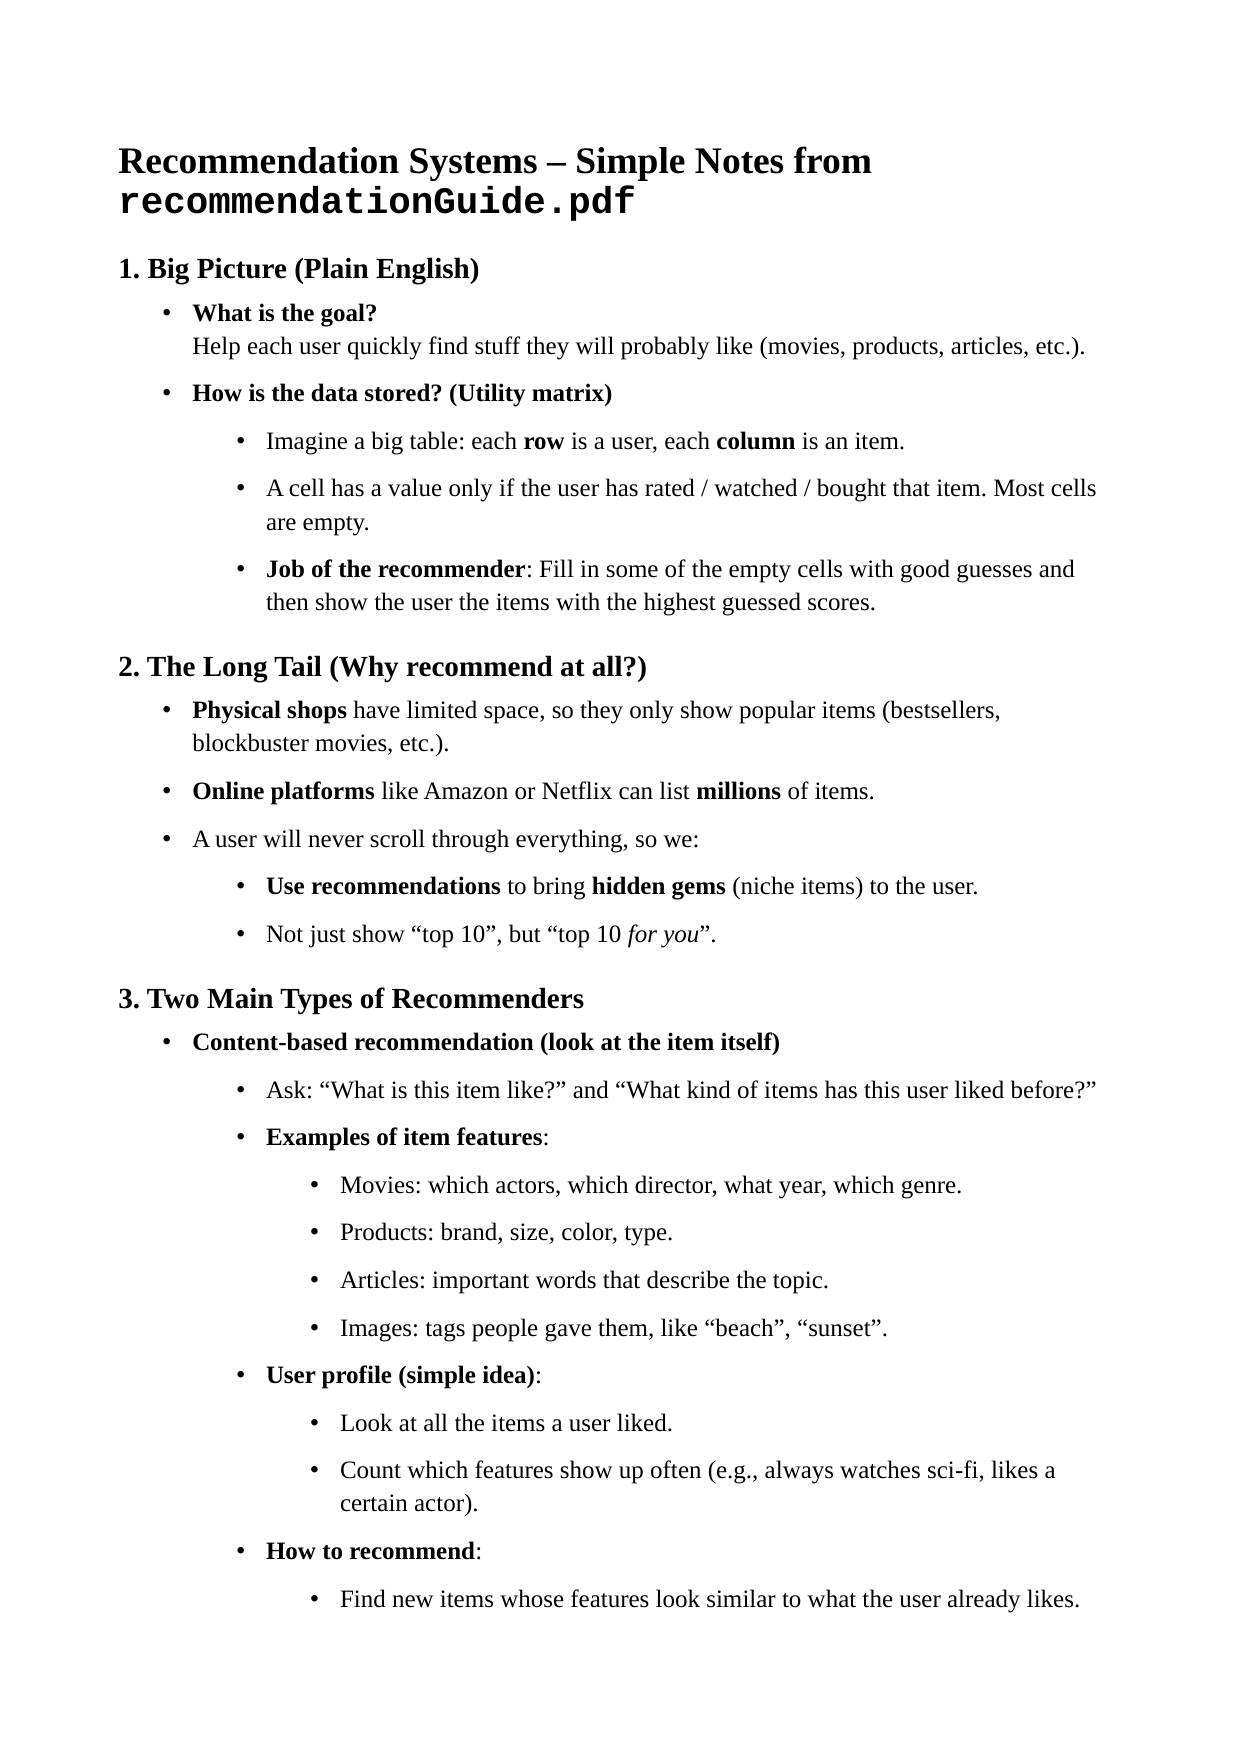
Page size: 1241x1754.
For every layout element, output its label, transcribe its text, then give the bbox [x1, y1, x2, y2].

list Products: brand, size, color, type. [310, 1217, 1122, 1246]
list Use recommendations to bring hidden gems (niche items) to the user. [236, 871, 1122, 900]
list Movies: which actors, which director, what year, which genre. [310, 1170, 1122, 1199]
list Content-based recommendation (look at the item itself) [162, 1027, 1122, 1056]
list Online platforms like Amazon or Netflix can list millions of items. [162, 776, 1122, 805]
subtitle 2. The Long Tail (Why recommend at all?) [118, 649, 1122, 683]
subtitle Recommendation Systems – Simple Notes from recommendationGuide.pdf [118, 139, 1122, 224]
list Not just show “top 10”, but “top 10 for you”. [236, 919, 1122, 948]
list Images: tags people gave them, like “beach”, “sunset”. [310, 1313, 1122, 1341]
list Examples of item features: [236, 1122, 1122, 1151]
list Count which features show up often (e.g., always watches sci‑fi, likes a certain actor). [310, 1456, 1122, 1517]
list How is the data stored? (Utility matrix) [162, 378, 1122, 407]
list Job of the recommender: Fill in some of the empty cells with good guesses and then show the user the items with the highest guessed scores. [236, 554, 1122, 616]
list Articles: important words that describe the topic. [310, 1265, 1122, 1294]
list What is the goal? Help each user quickly find stuff they will probably like (movies, products, articles, etc.). [162, 298, 1122, 359]
list Look at all the items a user liked. [310, 1408, 1122, 1437]
list Physical shops have limited space, so they only show popular items (bestsellers, blockbuster movies, etc.). [162, 695, 1122, 757]
subtitle 1. Big Picture (Plain English) [118, 252, 1122, 285]
list A cell has a value only if the user has rated / watched / bought that item. Most cells are empty. [236, 473, 1122, 535]
list Find new items whose features look similar to what the user already likes. [310, 1584, 1122, 1612]
list A user will never scroll through everything, so we: [162, 824, 1122, 852]
list User profile (simple idea): [236, 1360, 1122, 1389]
list How to recommend: [236, 1536, 1122, 1565]
list Ask: “What is this item like?” and “What kind of items has this user liked before?” [236, 1075, 1122, 1103]
subtitle 3. Two Main Types of Recommenders [118, 981, 1122, 1014]
list Imagine a big table: each row is a user, each column is an item. [236, 426, 1122, 455]
